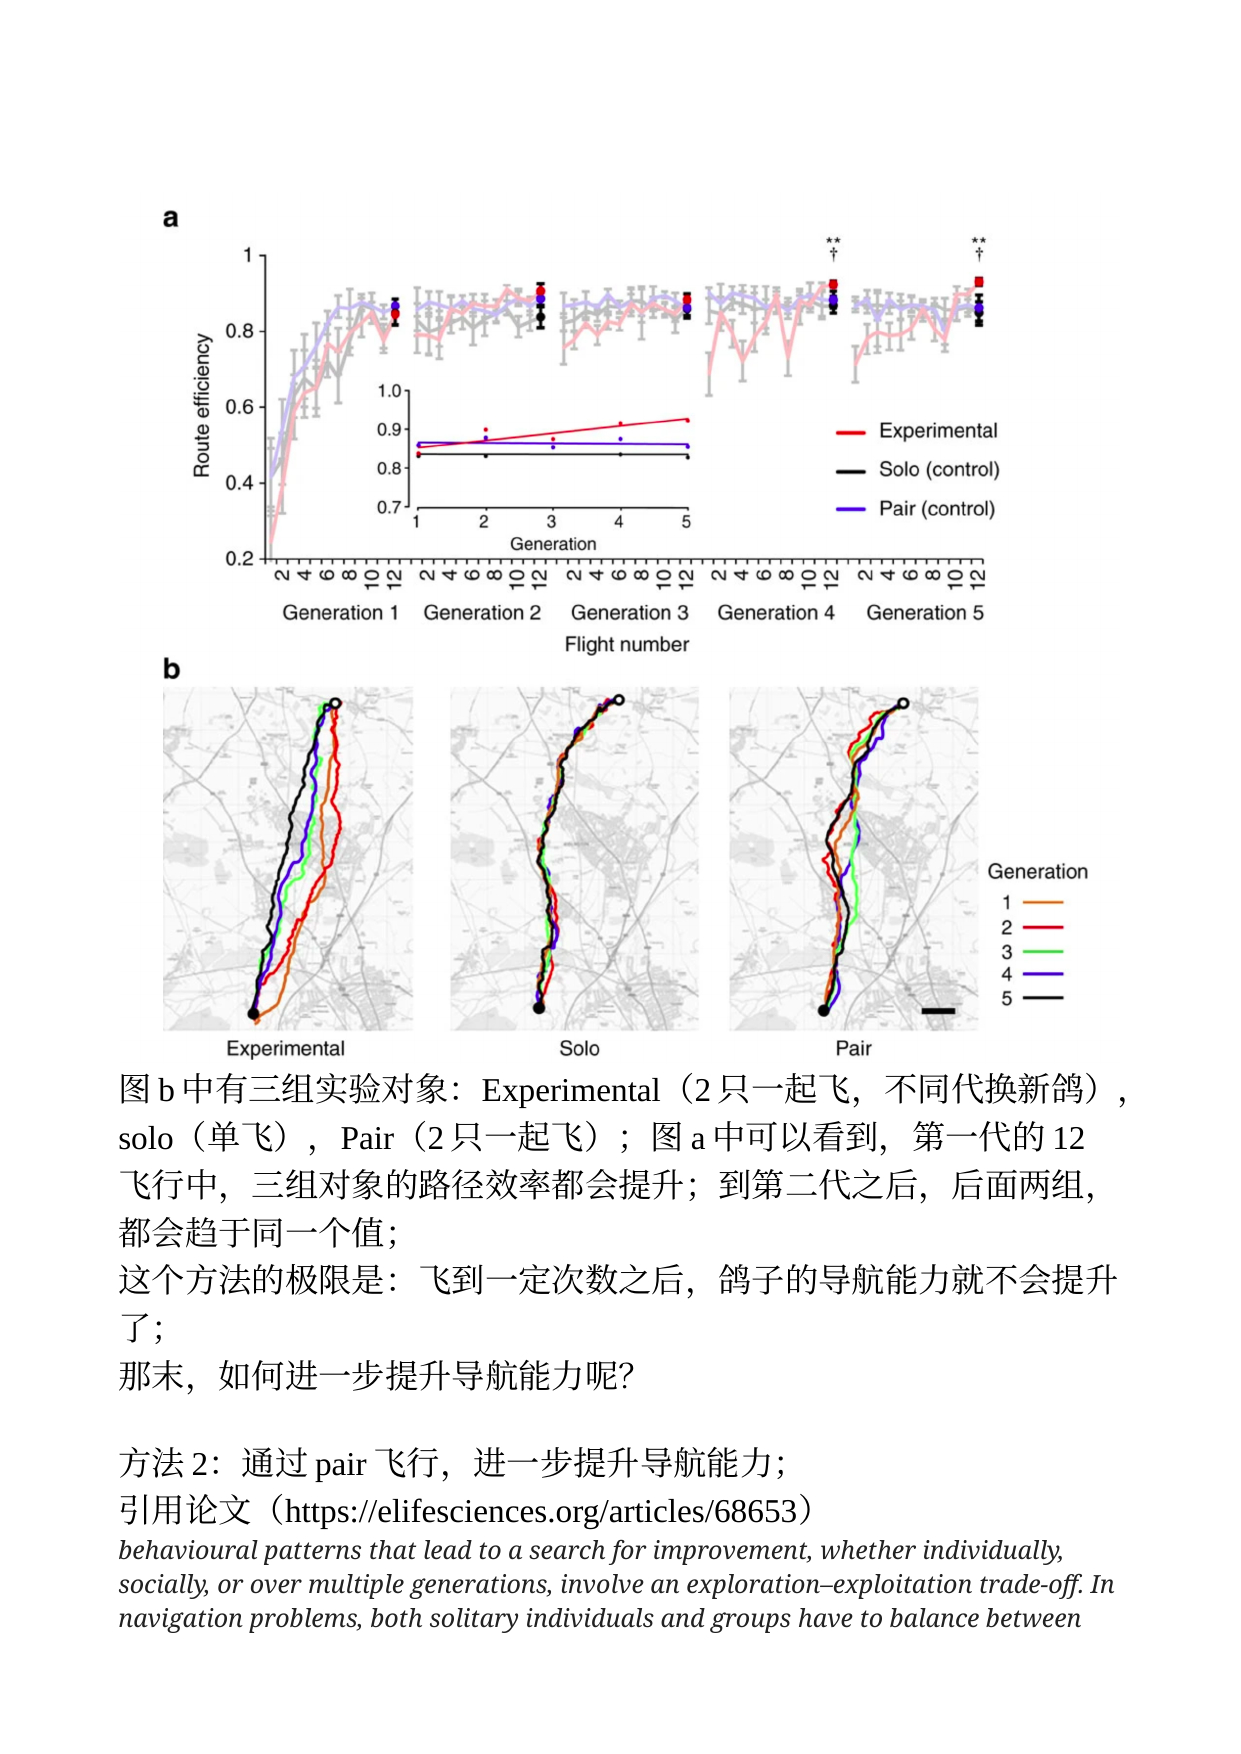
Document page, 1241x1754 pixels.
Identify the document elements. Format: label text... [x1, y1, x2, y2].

text 图b中有三组实验对象：Experimental（2只一起飞，不同代换新鸽），solo（单飞），Pair（2只一起飞）；图a中可以看到，第一代的12飞行中，三组对象的路径效率都会提升；到第二代之后，后面两组，都会趋于同一个值； [118, 1063, 1122, 1254]
text 引用论文（https://elifesciences.org/articles/68653） [118, 1484, 1122, 1532]
text 方法2：通过pair飞行，进一步提升导航能力； [118, 1437, 1122, 1484]
text 这个方法的极限是：飞到一定次数之后，鸽子的导航能力就不会提升了； [118, 1254, 1122, 1350]
text 那末，如何进一步提升导航能力呢？ [118, 1350, 1122, 1398]
picture [118, 194, 1123, 1063]
text behavioural patterns that lead to a search for improvement, whether individually, socially, or over multiple generations, involve an exploration–exploitation trade-off. In navigation problems, both solitary individuals and groups have to balance between [118, 1532, 1122, 1634]
